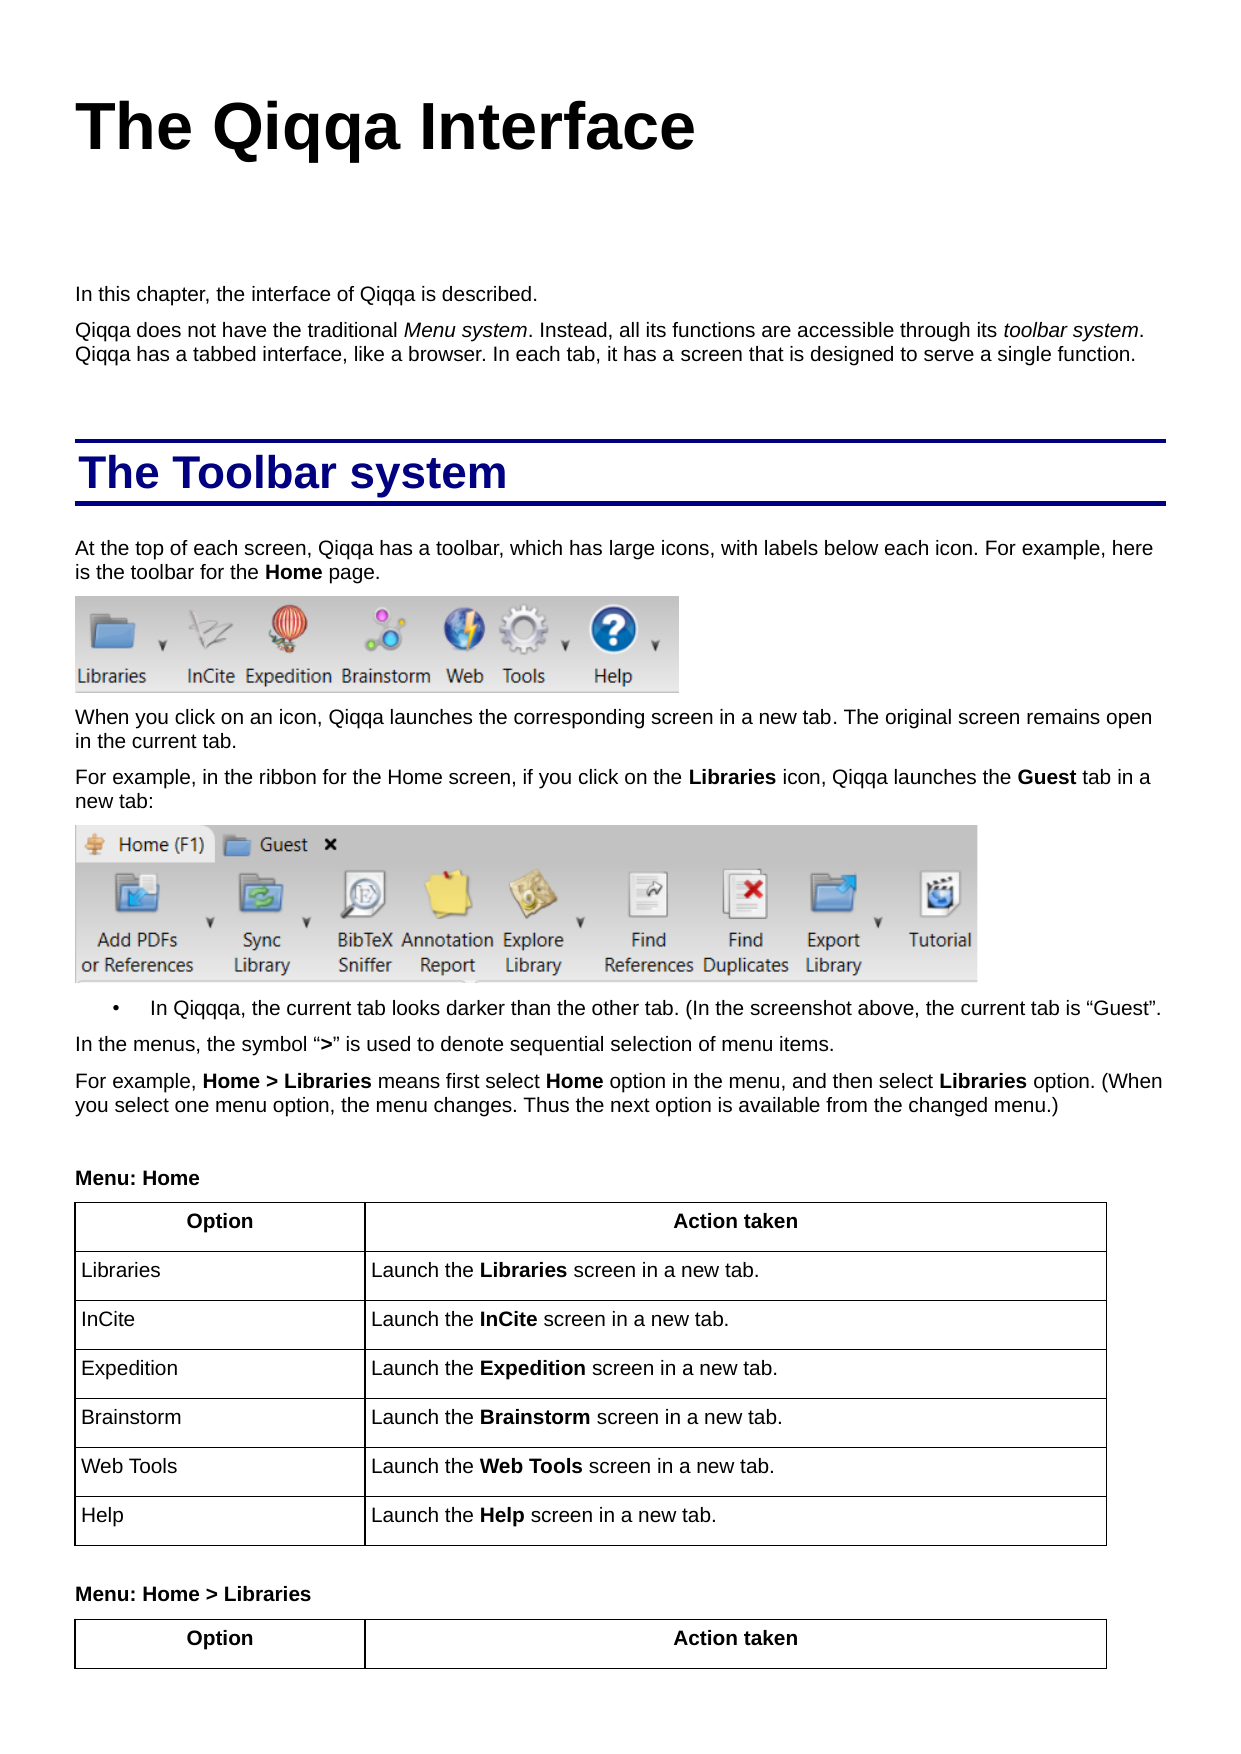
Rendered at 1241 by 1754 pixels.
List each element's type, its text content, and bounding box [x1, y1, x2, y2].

table_cell Libraries [76, 1252, 364, 1300]
table_header Action taken [366, 1203, 1106, 1251]
table_cell Brainstorm [76, 1399, 364, 1447]
table_cell Launch the Web Tools screen in a new tab. [366, 1448, 1106, 1496]
table_header Option [76, 1620, 364, 1667]
table_cell Web Tools [76, 1448, 364, 1496]
list In Qiqqqa, the current tab looks darker than the other tab. (In the screenshot above, the current tab is “Guest”. [112, 996, 1166, 1019]
subtitle The Qiqqa Interface [75, 87, 1166, 163]
text Menu: Home > Libraries [75, 1582, 1166, 1606]
table_cell Launch the Brainstorm screen in a new tab. [366, 1399, 1106, 1447]
picture [75, 825, 978, 983]
picture [75, 596, 679, 693]
text In this chapter, the interface of Qiqqa is described. [75, 282, 1166, 306]
text At the top of each screen, Qiqqa has a toolbar, which has large icons, with labels below each icon. For example, here is the toolbar for the Home page. [75, 536, 1166, 583]
text Menu: Home [75, 1165, 1166, 1189]
text Qiqqa does not have the traditional Menu system. Instead, all its functions are accessible through its toolbar system. Qiqqa has a tabbed interface, like a browser. In each tab, it has a screen that is designed to serve a single function. [75, 318, 1166, 366]
text When you click on an icon, Qiqqa launches the corresponding screen in a new tab. The original screen remains open in the current tab. [75, 705, 1166, 753]
table_cell Launch the Help screen in a new tab. [366, 1497, 1106, 1544]
text For example, in the ribbon for the Home screen, if you click on the Libraries icon, Qiqqa launches the Guest tab in a new tab: [75, 765, 1166, 813]
table_cell InCite [76, 1301, 364, 1349]
text For example, Home > Libraries means first select Home option in the menu, and then select Libraries option. (When you select one menu option, the menu changes. Thus the next option is available from the changed menu.) [75, 1068, 1166, 1116]
text In the menus, the symbol “>” is used to denote sequential selection of menu items. [75, 1032, 1166, 1056]
table_cell Expedition [76, 1350, 364, 1398]
table_cell Help [76, 1497, 364, 1544]
table_header Action taken [366, 1620, 1106, 1667]
table_header Option [76, 1203, 364, 1251]
table_cell Launch the Expedition screen in a new tab. [366, 1350, 1106, 1398]
table_cell Launch the Libraries screen in a new tab. [366, 1252, 1106, 1300]
table_cell Launch the InCite screen in a new tab. [366, 1301, 1106, 1349]
subtitle The Toolbar system [75, 443, 1166, 501]
